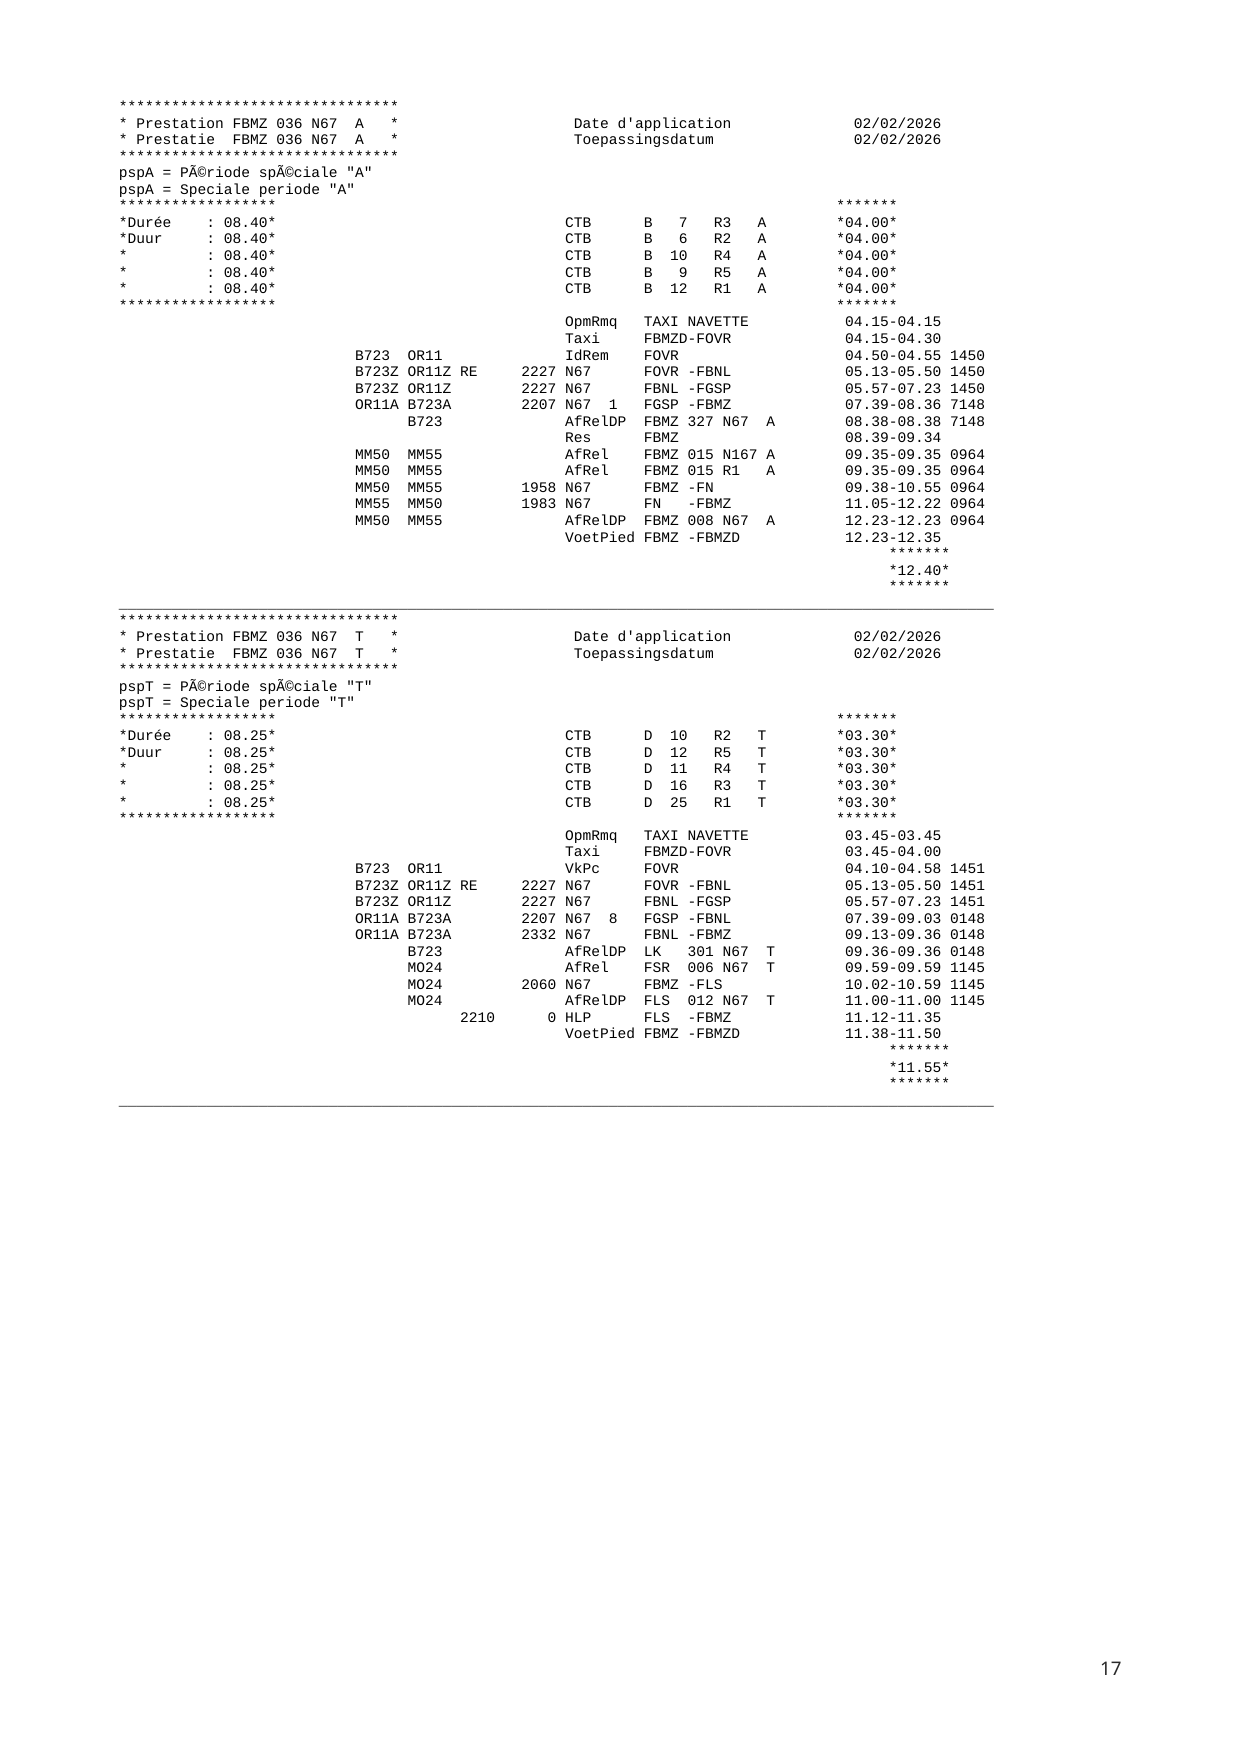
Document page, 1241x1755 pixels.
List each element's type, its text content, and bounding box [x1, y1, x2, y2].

text ******************************** * Prestation FBMZ 036 N67 A * Date d'application 02/02/2026 * Prestatie FBMZ 036 N67 A * Toepassingsdatum 02/02/2026 ******************************** pspA = PÃ©riode spÃ©ciale "A" pspA = Speciale periode "A" ****************** ******* *Durée : 08.40* CTB B 7 R3 A *04.00* *Duur : 08.40* CTB B 6 R2 A *04.00* * : 08.40* CTB B 10 R4 A *04.00* * : 08.40* CTB B 9 R5 A *04.00* * : 08.40* CTB B 12 R1 A *04.00* ****************** ******* OpmRmq TAXI NAVETTE 04.15-04.15 Taxi FBMZD-FOVR 04.15-04.30 B723 OR11 IdRem FOVR 04.50-04.55 1450 B723Z OR11Z RE 2227 N67 FOVR -FBNL 05.13-05.50 1450 B723Z OR11Z 2227 N67 FBNL -FGSP 05.57-07.23 1450 OR11A B723A 2207 N67 1 FGSP -FBMZ 07.39-08.36 7148 B723 AfRelDP FBMZ 327 N67 A 08.38-08.38 7148 Res FBMZ 08.39-09.34 MM50 MM55 AfRel FBMZ 015 N167 A 09.35-09.35 0964 MM50 MM55 AfRel FBMZ 015 R1 A 09.35-09.35 0964 MM50 MM55 1958 N67 FBMZ -FN 09.38-10.55 0964 MM55 MM50 1983 N67 FN -FBMZ 11.05-12.22 0964 MM50 MM55 AfRelDP FBMZ 008 N67 A 12.23-12.23 0964 VoetPied FBMZ -FBMZD 12.23-12.35 ******* *12.40* ******* ____________________________________________________________________________________________________ [119, 99, 1122, 613]
text ******************************** * Prestation FBMZ 036 N67 T * Date d'application 02/02/2026 * Prestatie FBMZ 036 N67 T * Toepassingsdatum 02/02/2026 ******************************** pspT = PÃ©riode spÃ©ciale "T" pspT = Speciale periode "T" ****************** ******* *Durée : 08.25* CTB D 10 R2 T *03.30* *Duur : 08.25* CTB D 12 R5 T *03.30* * : 08.25* CTB D 11 R4 T *03.30* * : 08.25* CTB D 16 R3 T *03.30* * : 08.25* CTB D 25 R1 T *03.30* ****************** ******* OpmRmq TAXI NAVETTE 03.45-03.45 Taxi FBMZD-FOVR 03.45-04.00 B723 OR11 VkPc FOVR 04.10-04.58 1451 B723Z OR11Z RE 2227 N67 FOVR -FBNL 05.13-05.50 1451 B723Z OR11Z 2227 N67 FBNL -FGSP 05.57-07.23 1451 OR11A B723A 2207 N67 8 FGSP -FBNL 07.39-09.03 0148 OR11A B723A 2332 N67 FBNL -FBMZ 09.13-09.36 0148 B723 AfRelDP LK 301 N67 T 09.36-09.36 0148 MO24 AfRel FSR 006 N67 T 09.59-09.59 1145 MO24 2060 N67 FBMZ -FLS 10.02-10.59 1145 MO24 AfRelDP FLS 012 N67 T 11.00-11.00 1145 2210 0 HLP FLS -FBMZ 11.12-11.35 VoetPied FBMZ -FBMZD 11.38-11.50 ******* *11.55* ******* ____________________________________________________________________________________________________ [119, 613, 1122, 1109]
